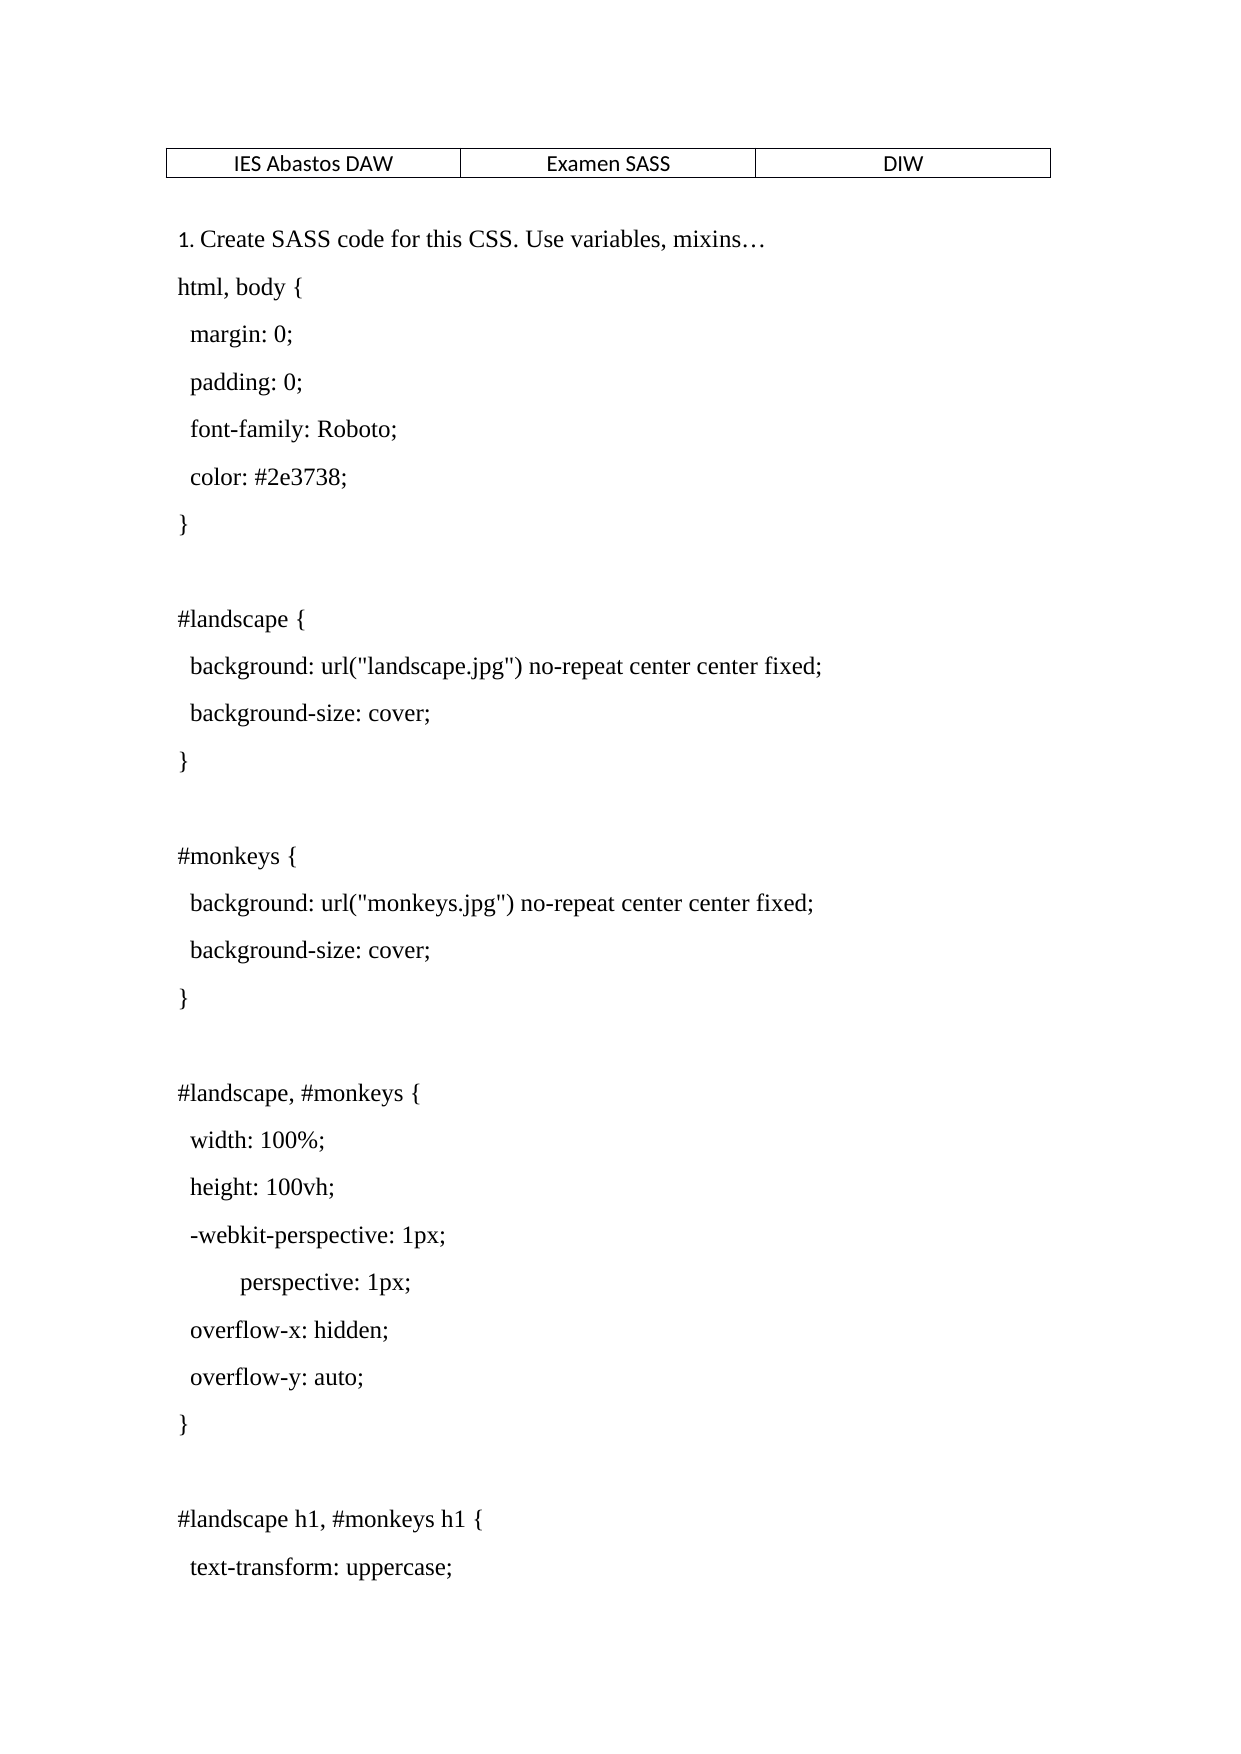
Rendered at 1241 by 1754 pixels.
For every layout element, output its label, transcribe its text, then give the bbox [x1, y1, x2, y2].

text background: url("monkeys.jpg") no-repeat center center fixed; [177, 888, 1063, 917]
table_header Examen SASS [461, 149, 755, 177]
text #monkeys { [177, 841, 1063, 869]
text font-family: Roboto; [177, 414, 1063, 443]
text #landscape h1, #monkeys h1 { [177, 1504, 1063, 1533]
text text-transform: uppercase; [177, 1552, 1063, 1580]
text } [177, 509, 1063, 538]
text #landscape, #monkeys { [177, 1078, 1063, 1106]
text overflow-x: hidden; [177, 1315, 1063, 1343]
text perspective: 1px; [177, 1267, 1063, 1296]
text background: url("landscape.jpg") no-repeat center center fixed; [177, 651, 1063, 680]
text color: #2e3738; [177, 462, 1063, 490]
text } [177, 1409, 1063, 1438]
text } [177, 746, 1063, 775]
text margin: 0; [177, 319, 1063, 348]
text 1. Create SASS code for this CSS. Use variables, mixins… [177, 224, 1063, 253]
text #landscape { [177, 604, 1063, 632]
text padding: 0; [177, 367, 1063, 396]
text -webkit-perspective: 1px; [177, 1220, 1063, 1249]
text overflow-y: auto; [177, 1362, 1063, 1391]
text background-size: cover; [177, 936, 1063, 964]
text background-size: cover; [177, 698, 1063, 727]
text html, body { [177, 272, 1063, 301]
table_header IES Abastos DAW [167, 149, 460, 177]
text } [177, 983, 1063, 1012]
table_header DIW [756, 149, 1050, 177]
text height: 100vh; [177, 1172, 1063, 1201]
text width: 100%; [177, 1125, 1063, 1154]
